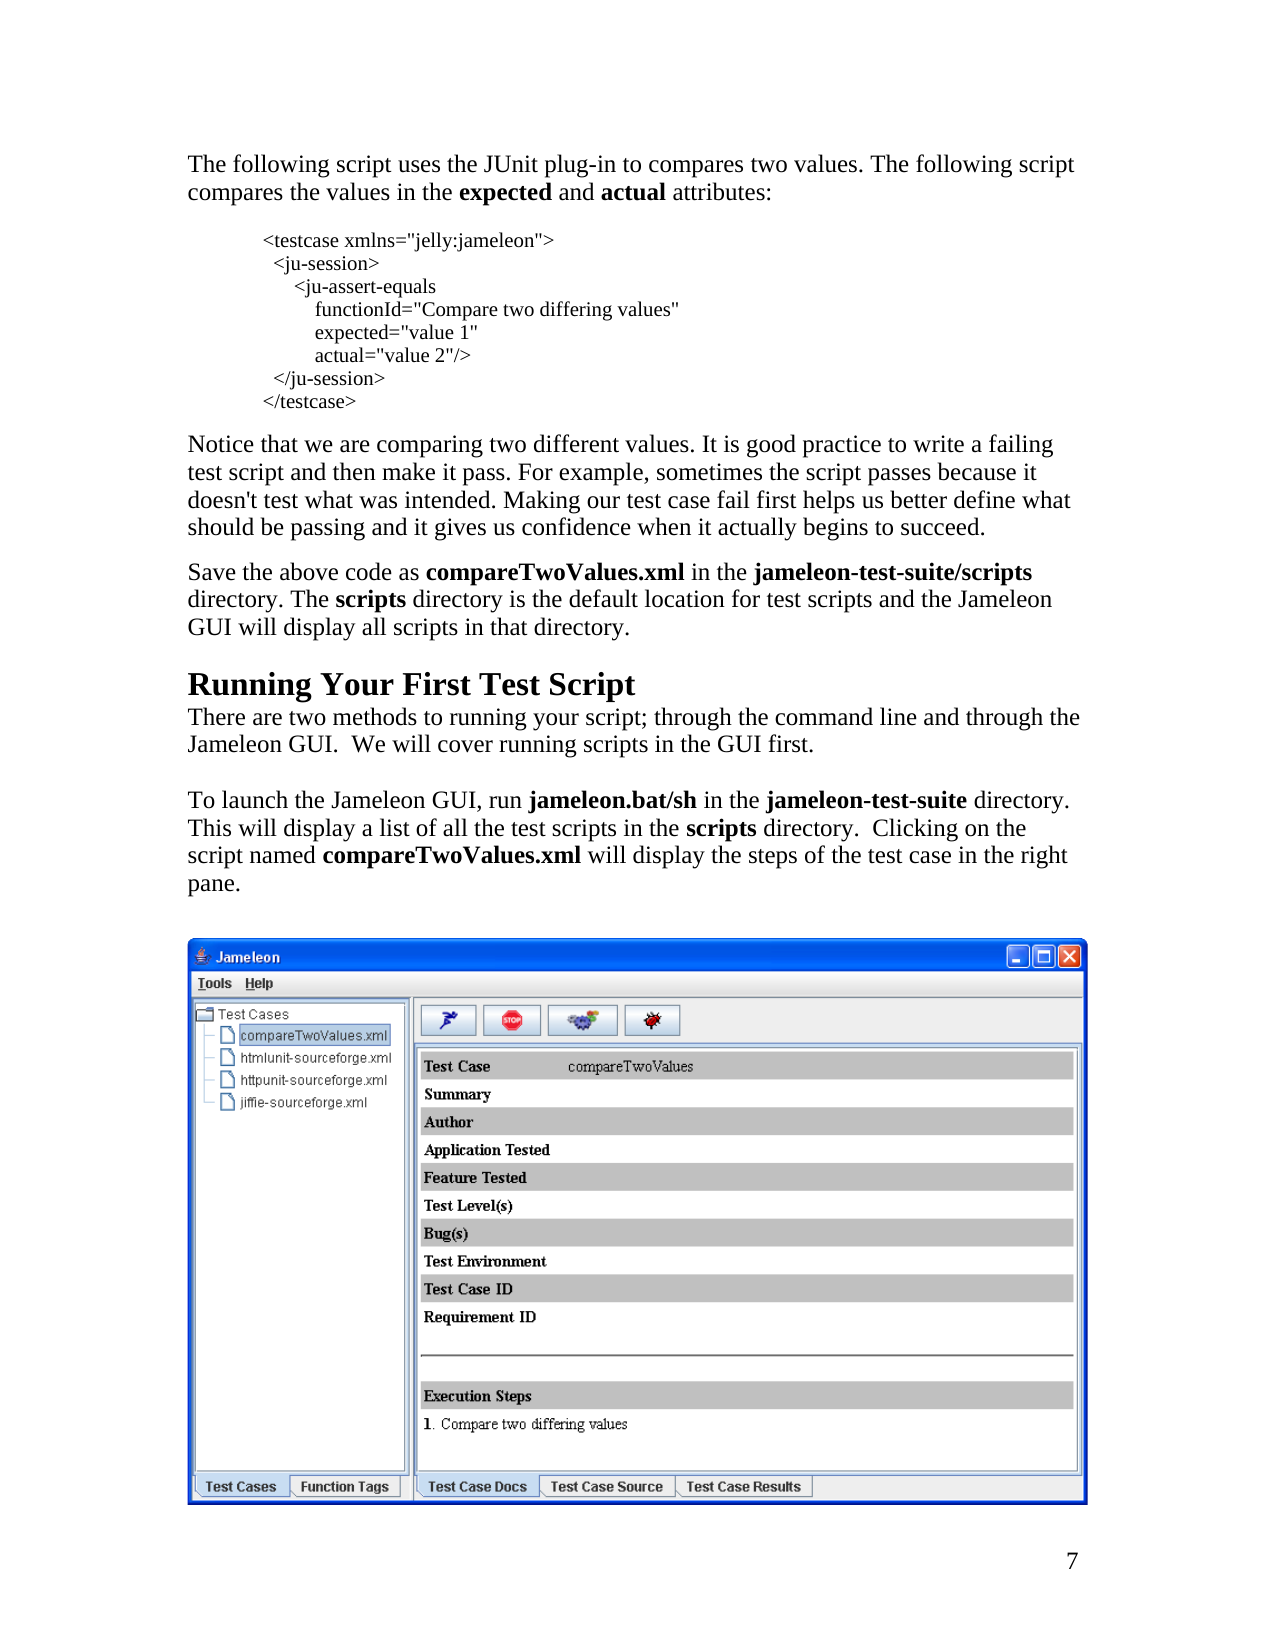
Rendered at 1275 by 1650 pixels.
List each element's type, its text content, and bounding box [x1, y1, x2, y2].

picture [187, 938, 1088, 1505]
text <ju-assert-equals [262, 275, 1087, 298]
text Notice that we are comparing two different values. It is good practice to write a failing test script and then make it pass. For example, sometimes the script passes because it doesn't test what was intended. Making our test case fail first helps us better define what should be passing and it gives us confidence when it actually begins to succeed. [187, 430, 1087, 541]
text expected="value 1" [262, 321, 1087, 344]
text actual="value 2"/> [262, 344, 1087, 367]
text <ju-session> [262, 252, 1087, 275]
text To launch the Jameleon GUI, run jameleon.bat/sh in the jameleon-test-suite directory. This will display a list of all the test scripts in the scripts directory. Clicking on the script named compareTwoValues.xml will display the steps of the test case in the right pane. [187, 786, 1087, 897]
text There are two methods to running your script; through the command line and through the Jameleon GUI. We will cover running scripts in the GUI first. [187, 703, 1087, 758]
text </testcase> [262, 390, 1087, 413]
text <testcase xmlns="jelly:jameleon"> [262, 228, 1087, 252]
text functionId="Compare two differing values" [262, 298, 1087, 321]
text The following script uses the JUnit plug-in to compares two values. The following script compares the values in the expected and actual attributes: [187, 150, 1087, 205]
subtitle Running Your First Test Script [187, 666, 1087, 703]
text Save the above code as compareTwoValues.xml in the jameleon-test-suite/scripts directory. The scripts directory is the default location for test scripts and the Jameleon GUI will display all scripts in that directory. [187, 558, 1087, 641]
text </ju-session> [262, 367, 1087, 390]
